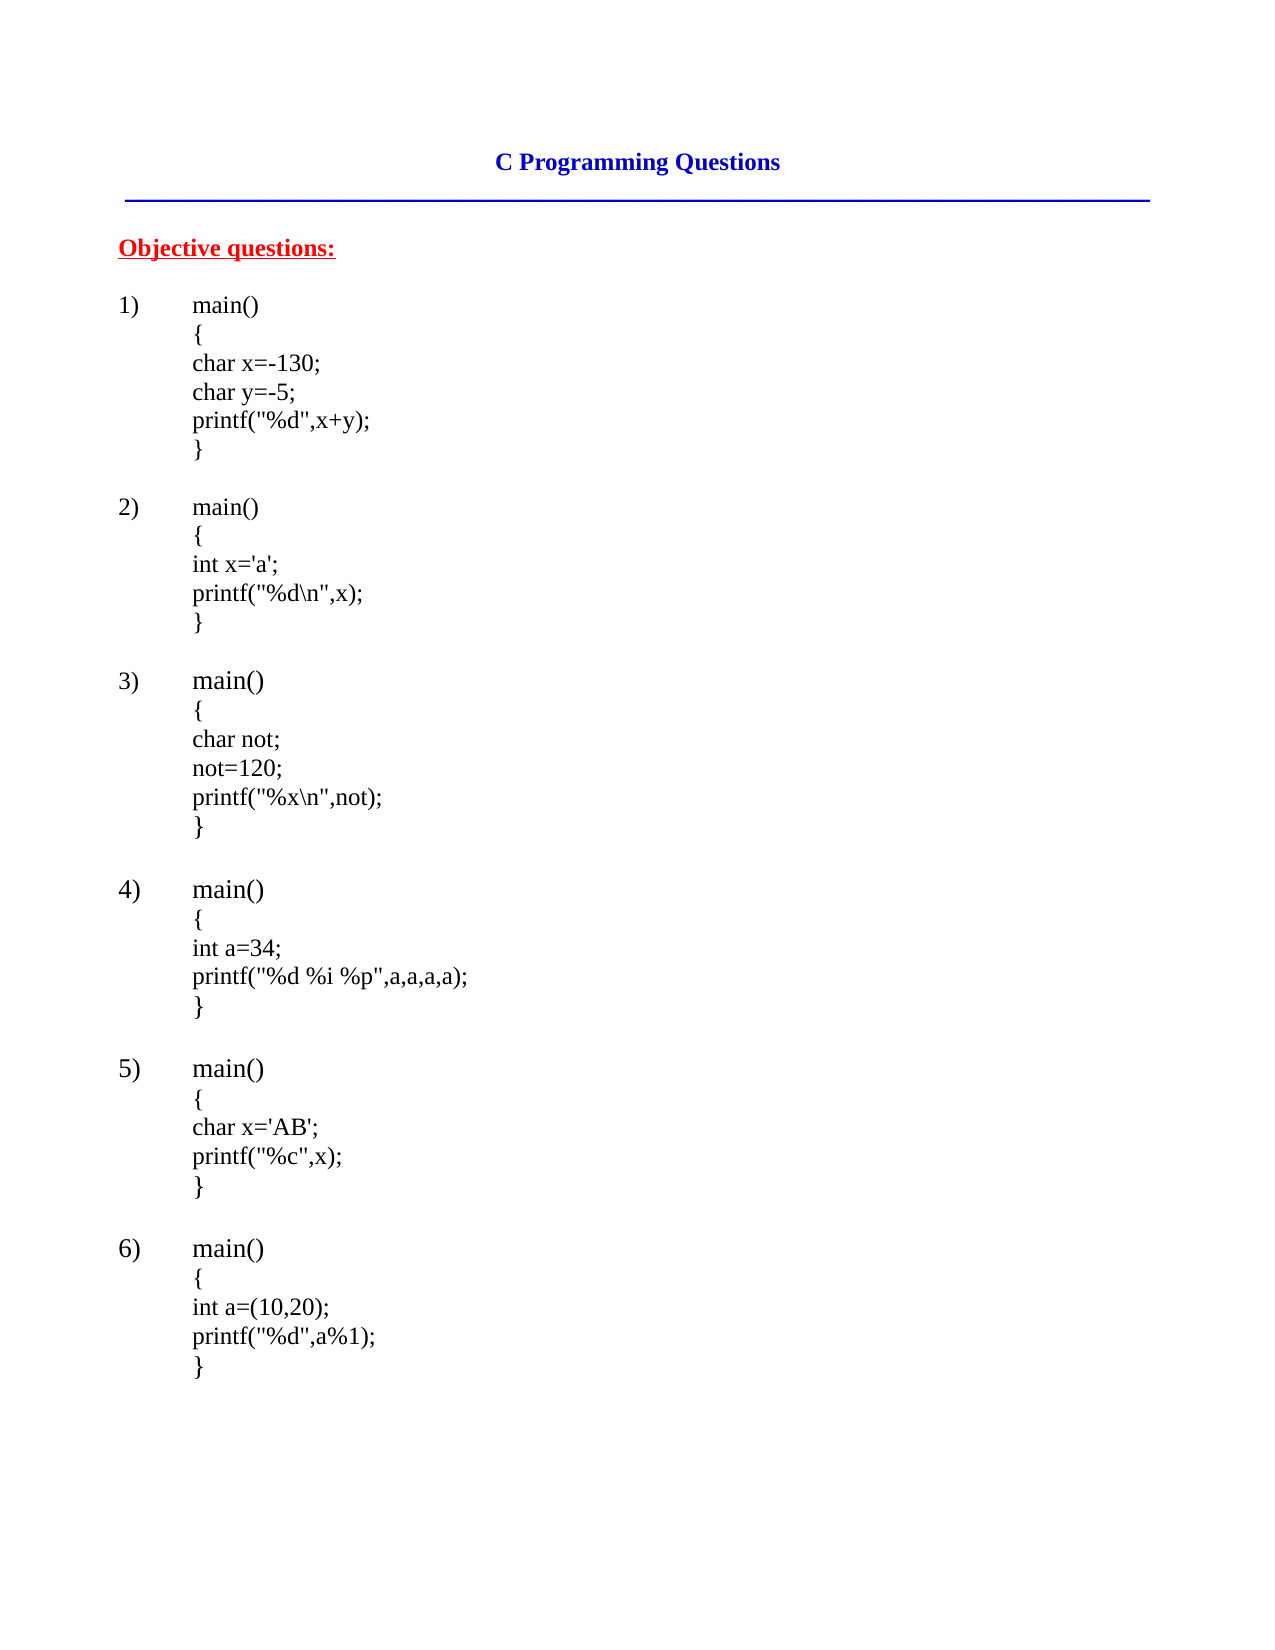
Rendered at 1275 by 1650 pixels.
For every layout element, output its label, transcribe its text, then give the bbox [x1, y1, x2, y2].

text } [118, 434, 1157, 463]
text C Programming Questions [118, 147, 1157, 176]
text } [118, 811, 1157, 842]
text printf("%c",x); [118, 1141, 1157, 1170]
text int x='a'; [118, 549, 1157, 578]
text int a=34; [118, 933, 1157, 961]
text printf("%d %i %p",a,a,a,a); [118, 961, 1157, 990]
text char y=-5; [118, 377, 1157, 406]
text 3) main() [118, 664, 1157, 696]
text printf("%d\n",x); [118, 578, 1157, 607]
text Objective questions: [118, 233, 1157, 262]
text not=120; [118, 753, 1157, 782]
text 2) main() [118, 492, 1157, 521]
text { [118, 696, 1157, 724]
text __________________________________________________________________________________ [118, 176, 1157, 204]
text } [118, 1170, 1157, 1201]
text } [118, 607, 1157, 636]
text char x=-130; [118, 348, 1157, 377]
text } [118, 1349, 1157, 1381]
text int a=(10,20); [118, 1292, 1157, 1321]
text { [118, 1263, 1157, 1292]
text } [118, 990, 1157, 1021]
text { [118, 1084, 1157, 1112]
text printf("%d",x+y); [118, 406, 1157, 434]
text printf("%d",a%1); [118, 1321, 1157, 1349]
text { [118, 904, 1157, 933]
text char not; [118, 724, 1157, 753]
text 1) main() [118, 291, 1157, 319]
text char x='AB'; [118, 1112, 1157, 1141]
text 5) main() [118, 1052, 1157, 1084]
text printf("%x\n",not); [118, 782, 1157, 811]
text { [118, 521, 1157, 549]
text 4) main() [118, 873, 1157, 904]
text 6) main() [118, 1232, 1157, 1263]
text { [118, 319, 1157, 348]
